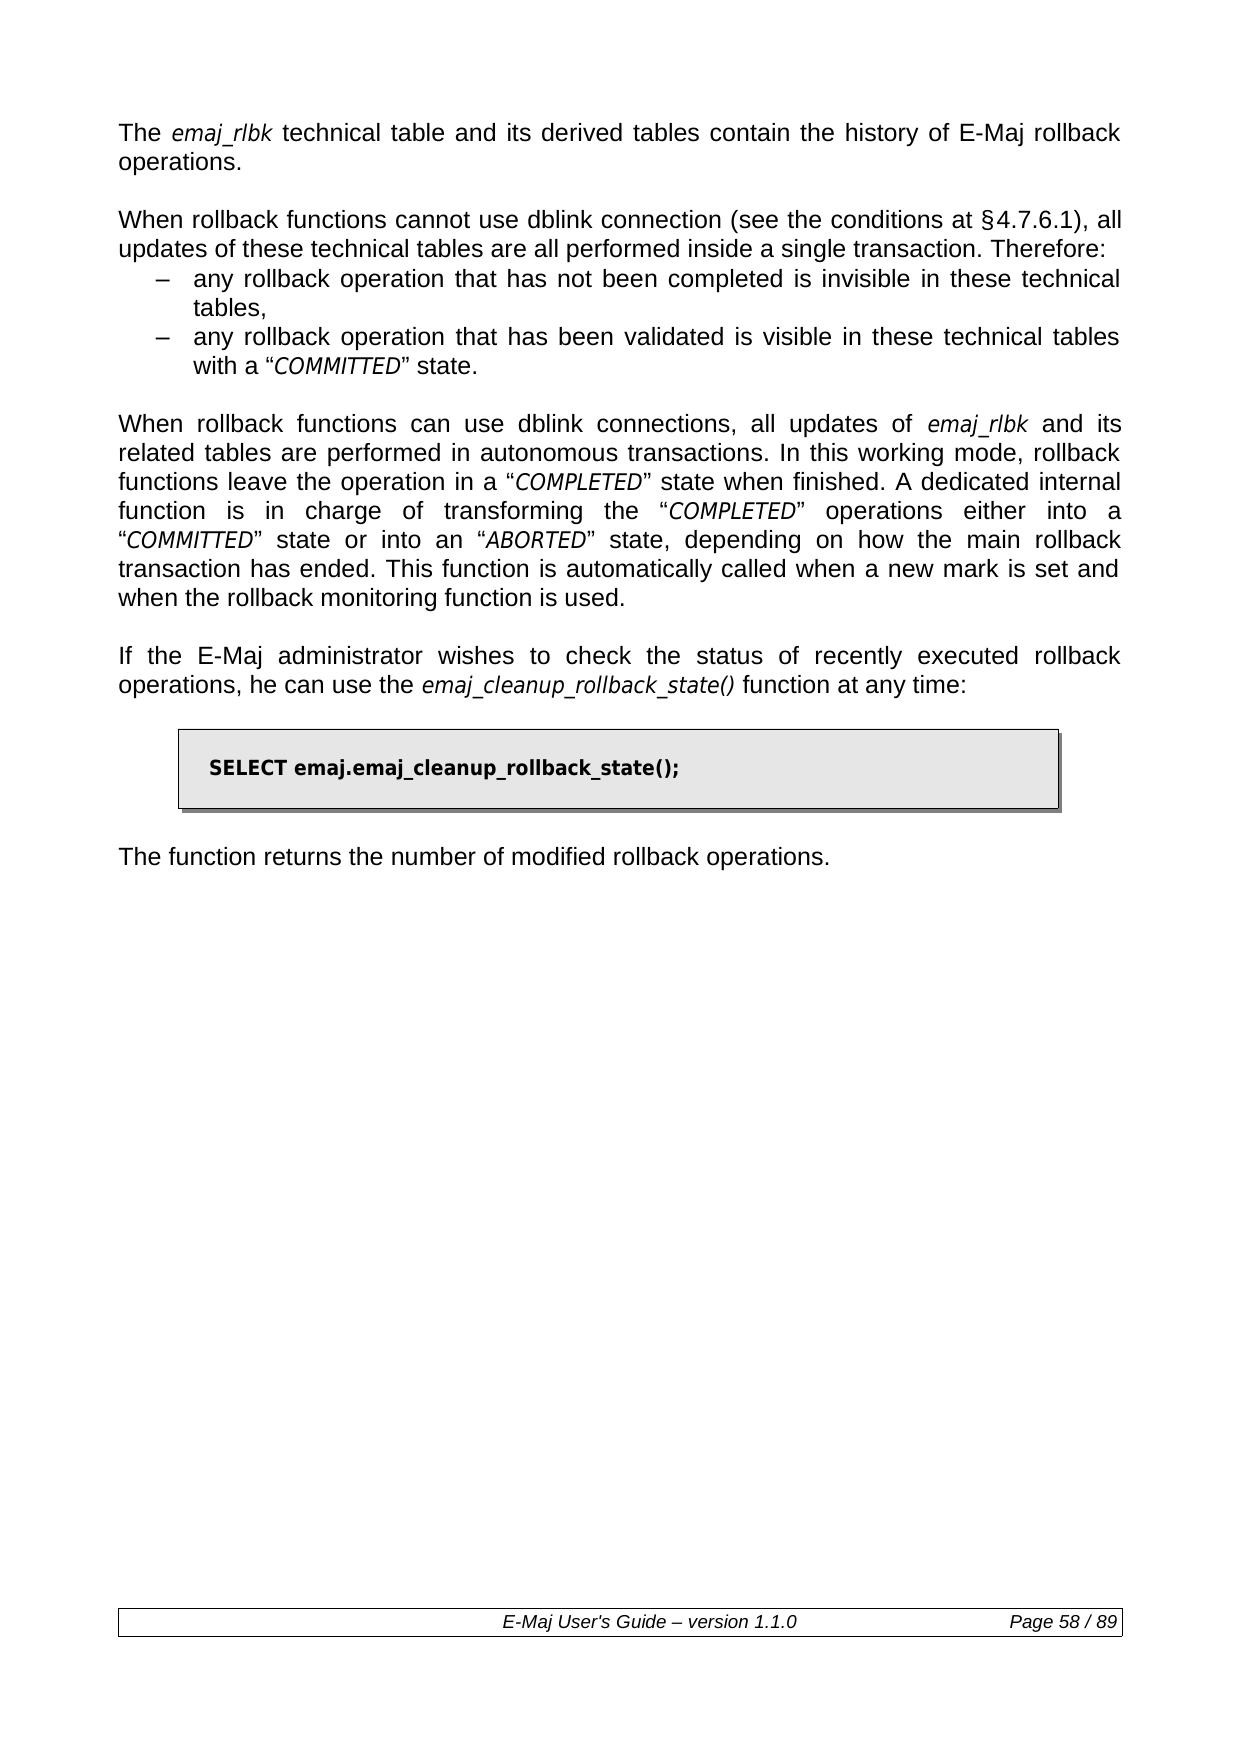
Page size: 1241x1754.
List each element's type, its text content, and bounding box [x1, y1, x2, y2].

list any rollback operation that has not been completed is invisible in these technical tables, [156, 263, 1122, 322]
text If the E-Maj administrator wishes to check the status of recently executed rollback operations, he can use the emaj_cleanup_rollback_state() function at any time: [118, 641, 1122, 699]
text SELECT emaj.emaj_cleanup_rollback_state(); [179, 753, 1058, 777]
text When rollback functions cannot use dblink connection (see the conditions at §4.7.6.1), all updates of these technical tables are all performed inside a single transaction. Therefore: [118, 205, 1122, 263]
text When rollback functions can use dblink connections, all updates of emaj_rlbk and its related tables are performed in autonomous transactions. In this working mode, rollback functions leave the operation in a “COMPLETED” state when finished. A dedicated internal function is in charge of transforming the “COMPLETED” operations either into a “COMMITTED” state or into an “ABORTED” state, depending on how the main rollback transaction has ended. This function is automatically called when a new mark is set and when the rollback monitoring function is used. [118, 409, 1122, 612]
list any rollback operation that has been validated is visible in these technical tables with a “COMMITTED” state. [156, 322, 1122, 380]
text The function returns the number of modified rollback operations. [118, 842, 1122, 871]
text The emaj_rlbk technical table and its derived tables contain the history of E-Maj rollback operations. [118, 118, 1122, 176]
